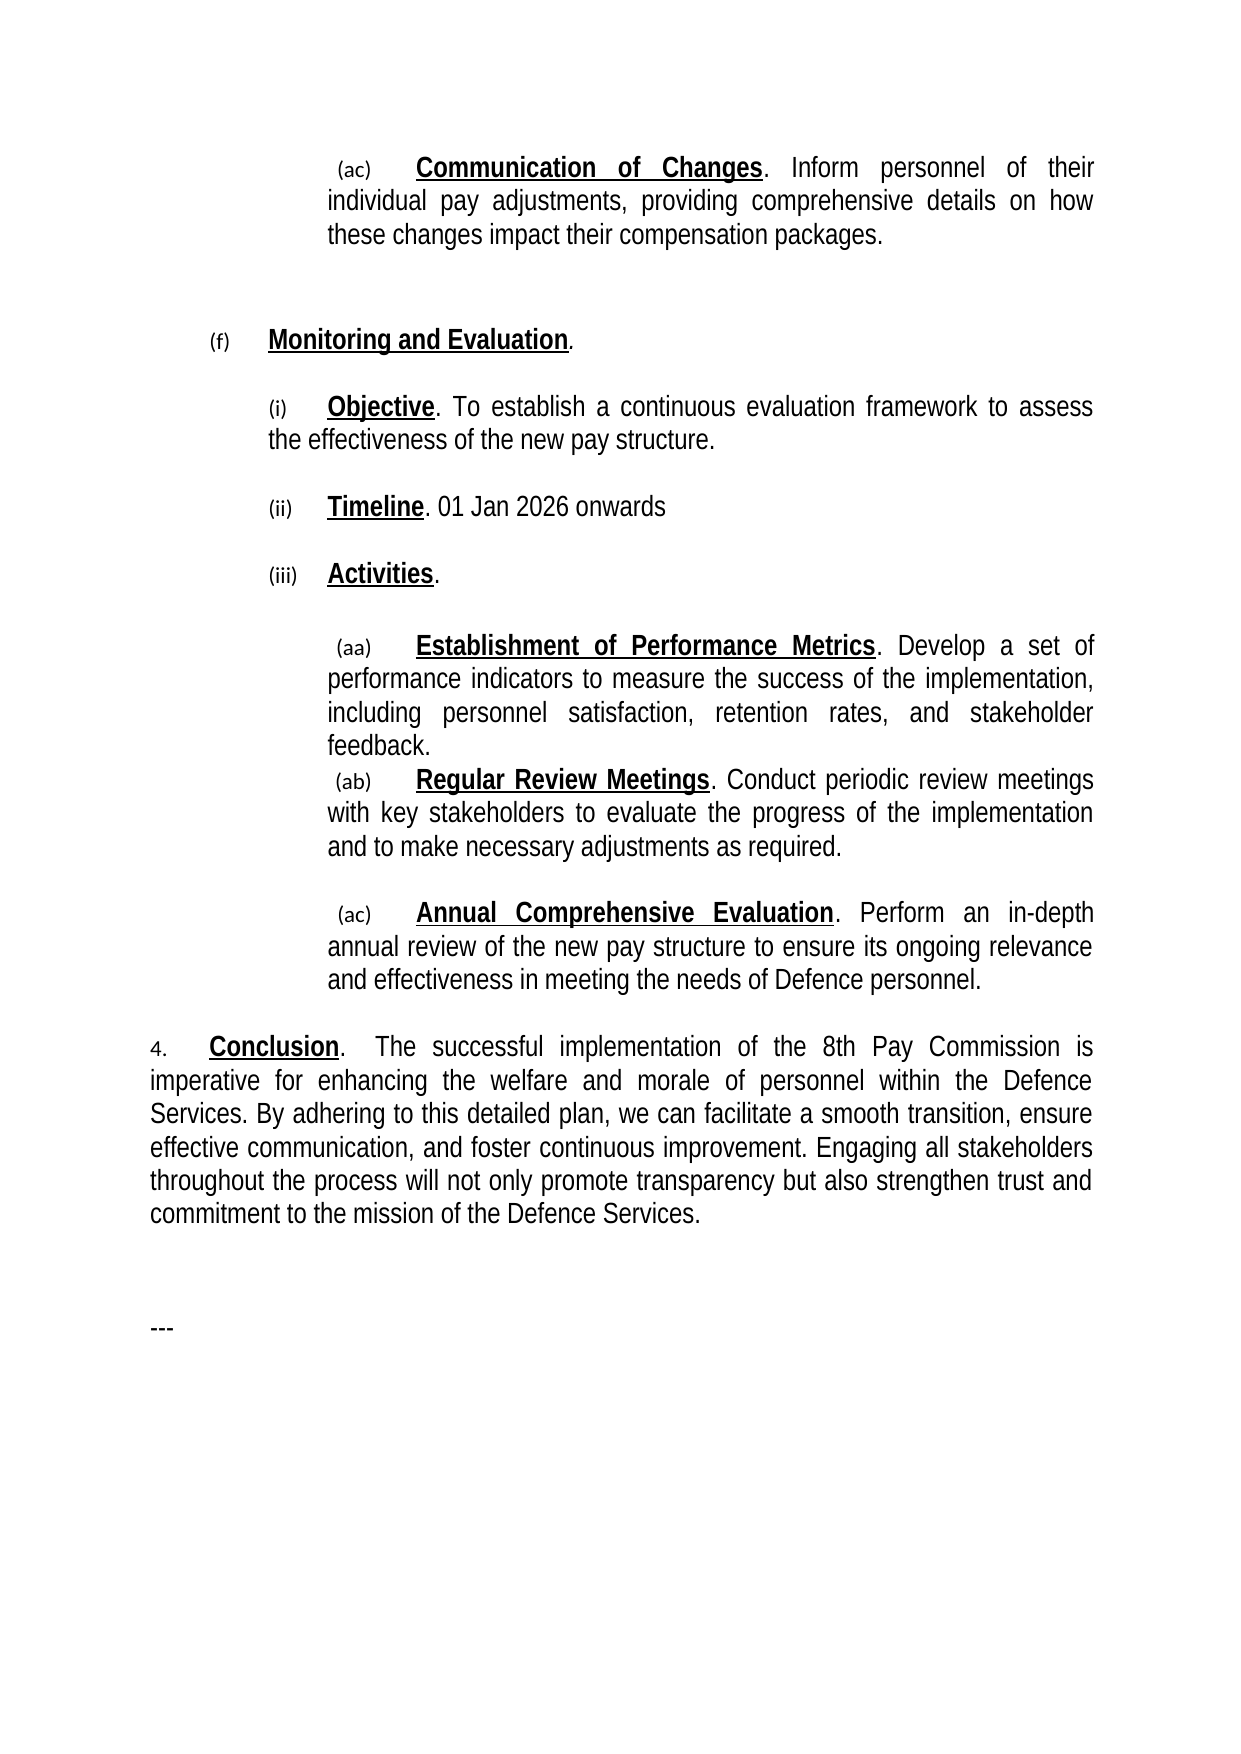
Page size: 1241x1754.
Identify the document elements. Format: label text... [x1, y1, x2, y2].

list Conclusion. The successful implementation of the 8th Pay Commission is imperative for enhancing the welfare and morale of personnel within the Defence Services. By adhering to this detailed plan, we can facilitate a smooth transition, ensure effective communication, and foster continuous improvement. Engaging all stakeholders throughout the process will not only promote transparency but also strengthen trust and commitment to the mission of the Defence Services. [150, 1029, 1095, 1230]
list Communication of Changes. Inform personnel of their individual pay adjustments, providing comprehensive details on how these changes impact their compensation packages. [327, 150, 1095, 250]
list Annual Comprehensive Evaluation. Perform an in-depth annual review of the new pay structure to ensure its ongoing relevance and effectiveness in meeting the needs of Defence personnel. [327, 896, 1095, 996]
list Activities. [268, 556, 1095, 590]
list Monitoring and Evaluation. [209, 322, 1095, 356]
list Regular Review Meetings. Conduct periodic review meetings with key stakeholders to evaluate the progress of the implementation and to make necessary adjustments as required. [327, 762, 1095, 862]
list Timeline. 01 Jan 2026 onwards [268, 489, 1095, 523]
list Objective. To establish a continuous evaluation framework to assess the effectiveness of the new pay structure. [268, 389, 1095, 456]
list Establishment of Performance Metrics. Develop a set of performance indicators to measure the success of the implementation, including personnel satisfaction, retention rates, and stakeholder feedback. [327, 628, 1095, 762]
text --- [150, 1310, 1095, 1343]
